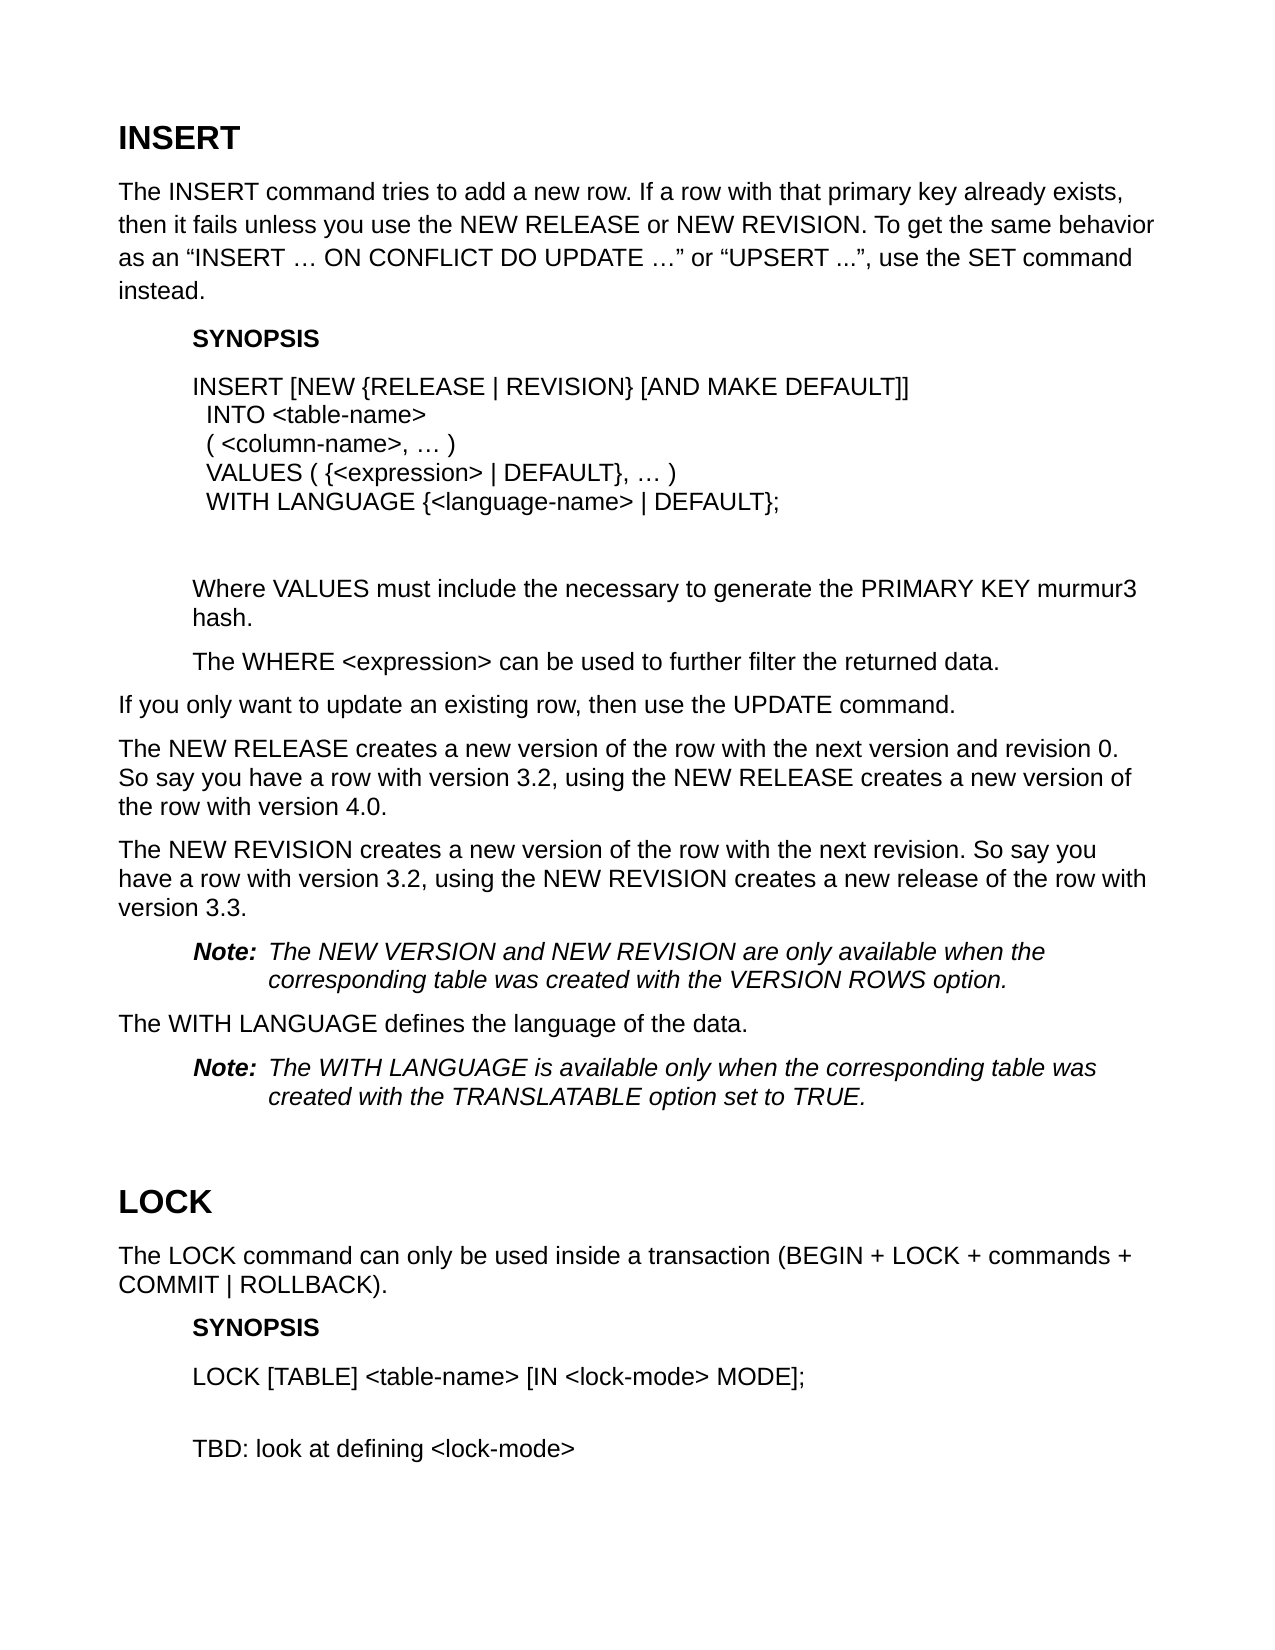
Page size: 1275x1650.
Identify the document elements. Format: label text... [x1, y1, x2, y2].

text The LOCK command can only be used inside a transaction (BEGIN + LOCK + commands + COMMIT | ROLLBACK). [118, 1241, 1157, 1298]
text SYNOPSIS [192, 324, 1157, 352]
subtitle INSERT [118, 118, 1157, 157]
text Where VALUES must include the necessary to generate the PRIMARY KEY murmur3 hash. [192, 574, 1157, 632]
text If you only want to update an existing row, then use the UPDATE command. [118, 690, 1157, 719]
text Note: The NEW VERSION and NEW REVISION are only available when the corresponding table was created with the VERSION ROWS option. [193, 937, 1157, 994]
text LOCK [TABLE] <table-name> [IN <lock-mode> MODE]; [192, 1361, 1157, 1419]
text The WHERE <expression> can be used to further filter the returned data. [192, 647, 1157, 675]
text The WITH LANGUAGE defines the language of the data. [118, 1009, 1157, 1038]
text The NEW RELEASE creates a new version of the row with the next version and revision 0. So say you have a row with version 3.2, using the NEW RELEASE creates a new version of the row with version 4.0. [118, 734, 1157, 820]
subtitle LOCK [118, 1182, 1157, 1221]
text INSERT [NEW {RELEASE | REVISION} [AND MAKE DEFAULT]] INTO <table-name> ( <column-name>, … ) VALUES ( {<expression> | DEFAULT}, … ) WITH LANGUAGE {<language-name> | DEFAULT}; [192, 372, 1157, 515]
text TBD: look at defining <lock-mode> [192, 1434, 1157, 1463]
text SYNOPSIS [192, 1313, 1157, 1342]
text The INSERT command tries to add a new row. If a row with that primary key already exists, then it fails unless you use the NEW RELEASE or NEW REVISION. To get the same behavior as an “INSERT … ON CONFLICT DO UPDATE …” or “UPSERT ...”, use the SET command instead. [118, 177, 1157, 304]
text Note: The WITH LANGUAGE is available only when the corresponding table was created with the TRANSLATABLE option set to TRUE. [193, 1053, 1157, 1110]
text The NEW REVISION creates a new version of the row with the next revision. So say you have a row with version 3.2, using the NEW REVISION creates a new release of the row with version 3.3. [118, 835, 1157, 922]
